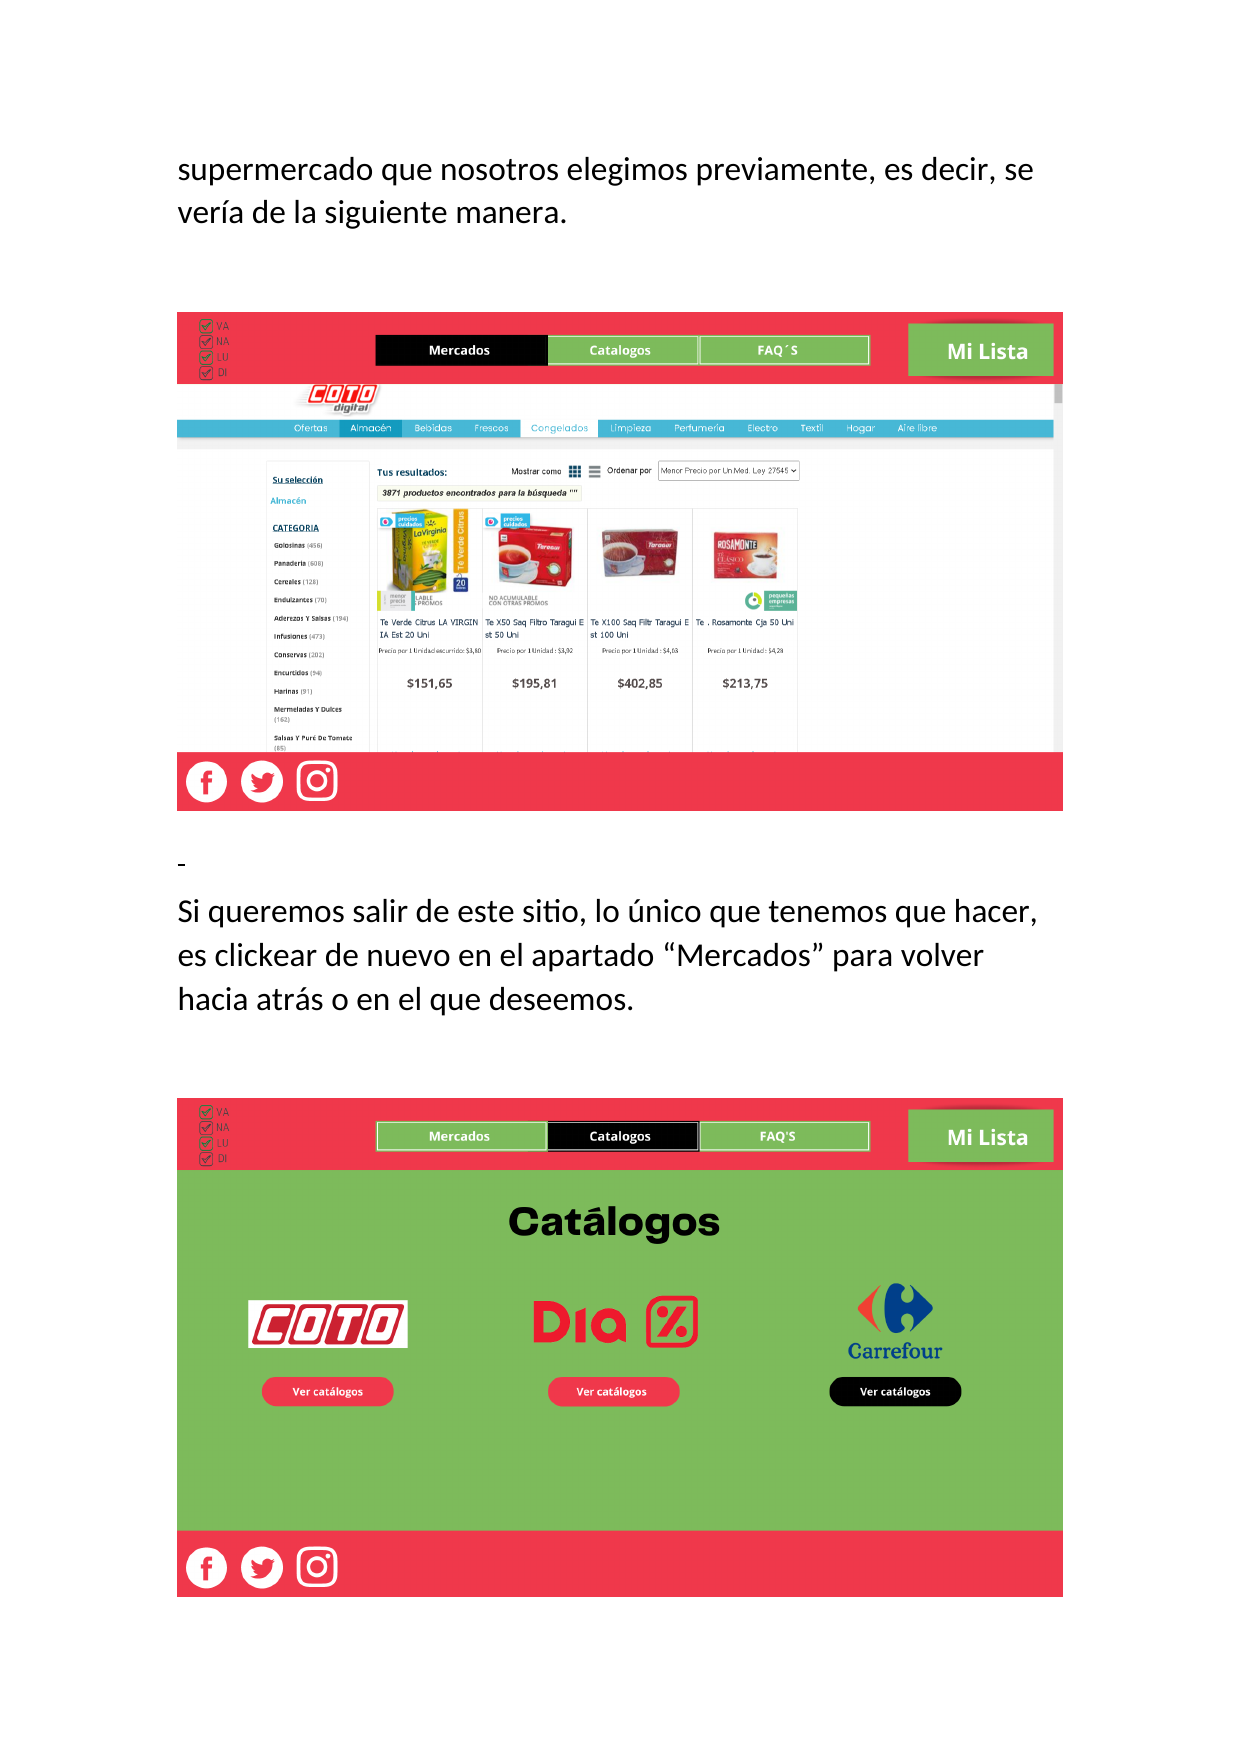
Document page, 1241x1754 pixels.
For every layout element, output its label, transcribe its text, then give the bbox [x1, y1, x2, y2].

text supermercado que nosotros elegimos previamente, es decir, se vería de la siguiente manera. [177, 148, 1063, 232]
picture [177, 1098, 1063, 1597]
text Si queremos salir de este sitio, lo único que tenemos que hacer, es clickear de nuevo en el apartado “Mercados” para volver hacia atrás o en el que deseemos. [177, 890, 1063, 1018]
picture [177, 312, 1063, 811]
